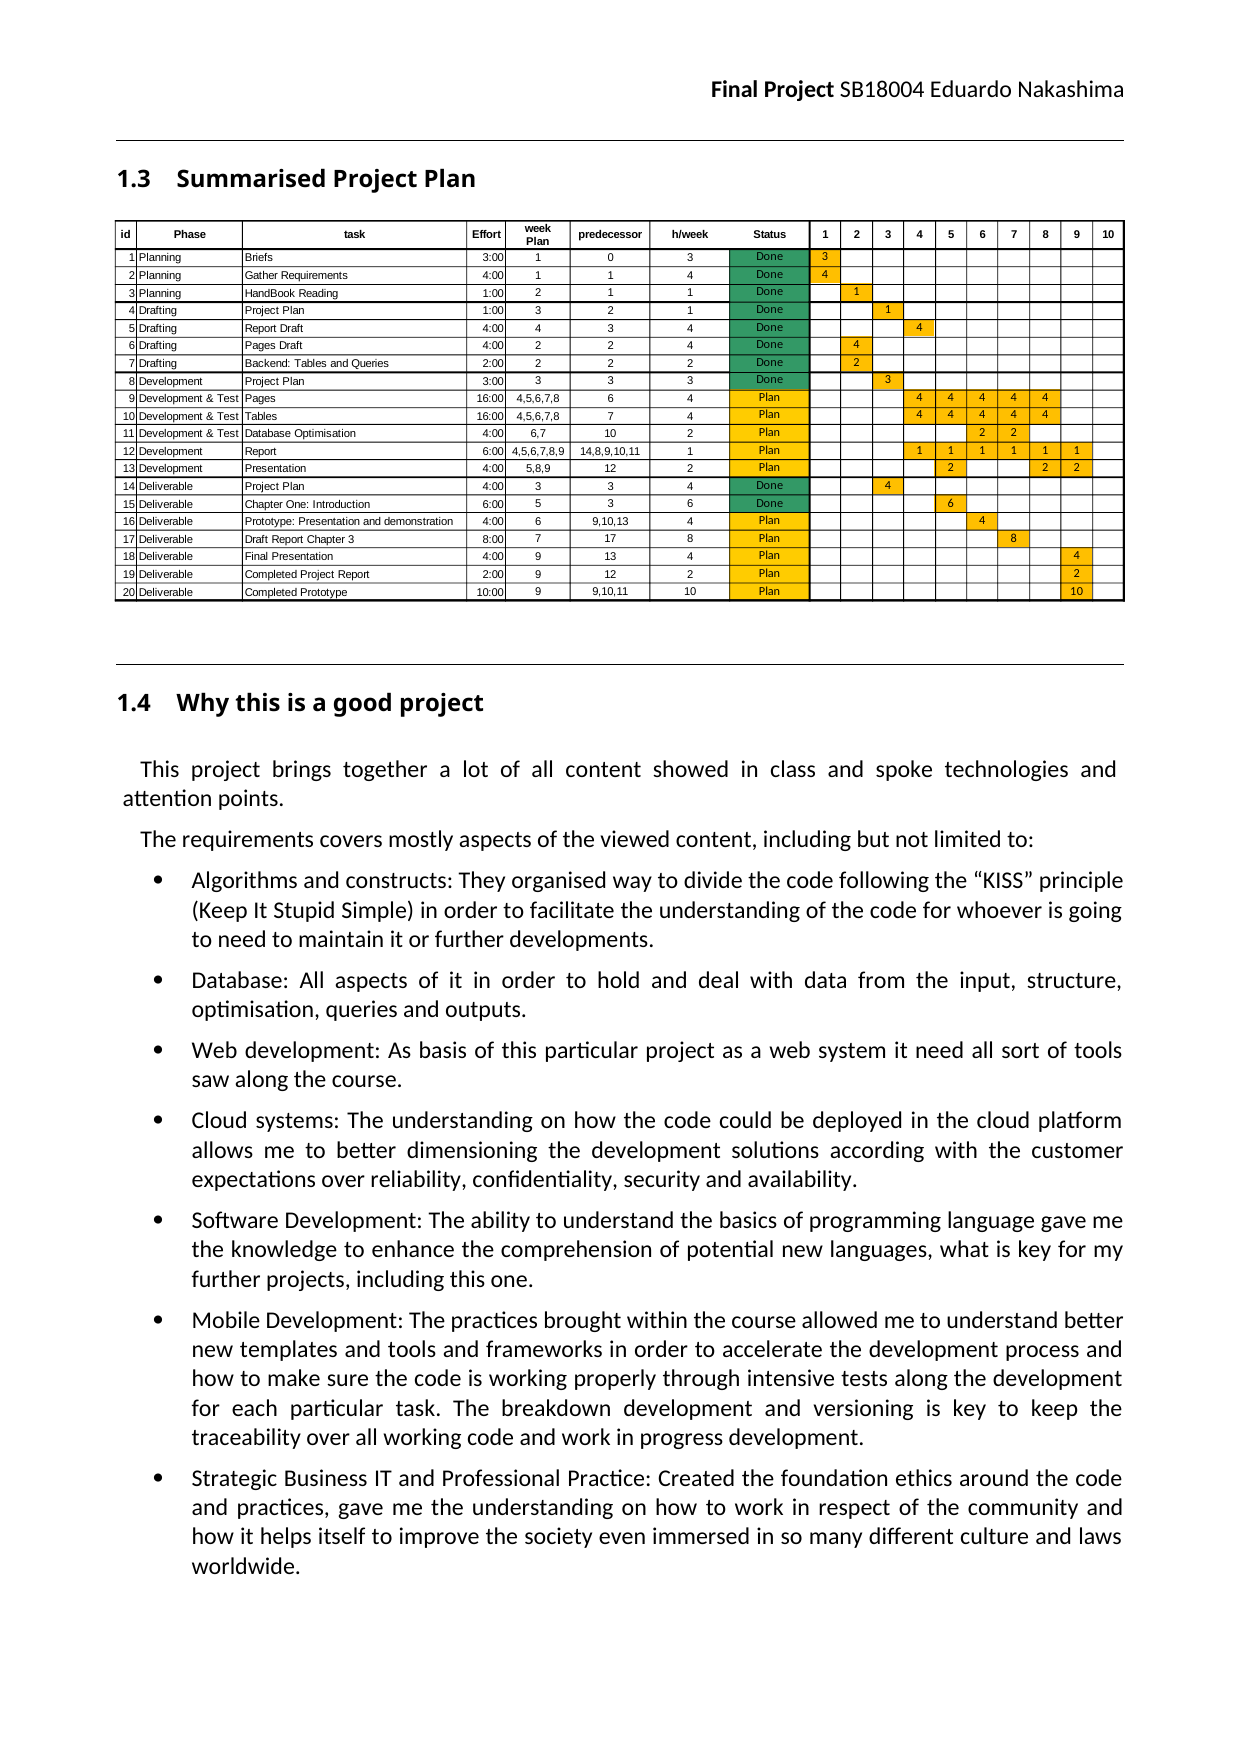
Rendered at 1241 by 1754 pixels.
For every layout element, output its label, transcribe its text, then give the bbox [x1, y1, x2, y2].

list Cloud systems: The understanding on how the code could be deployed in the cloud platform allows me to better dimensioning the development solutions according with the customer expectations over reliability, confidentiality, security and availability. [154, 1106, 1124, 1193]
list Strategic Business IT and Professional Practice: Created the foundation ethics around the code and practices, gave me the understanding on how to work in respect of the community and how it helps itself to improve the society even immersed in so many different culture and laws worldwide. [154, 1463, 1124, 1580]
subtitle Summarised Project Plan [116, 141, 1124, 194]
list Database: All aspects of it in order to hold and deal with data from the input, structure, optimisation, queries and outputs. [154, 965, 1124, 1023]
subtitle Why this is a good project [116, 665, 1124, 718]
list Algorithms and constructs: They organised way to divide the code following the “KISS” principle (Keep It Stupid Simple) in order to facilitate the understanding of the code for whoever is going to need to maintain it or further developments. [154, 865, 1124, 953]
list Mobile Development: The practices brought within the course allowed me to understand better new templates and tools and frameworks in order to accelerate the development process and how to make sure the code is working properly through intensive tests along the development for each particular task. The breakdown development and versioning is key to keep the traceability over all working code and work in progress development. [154, 1305, 1124, 1451]
text The requirements covers mostly aspects of the viewed content, including but not limited to: [122, 824, 1118, 854]
list Web development: As basis of this particular project as a web system it need all sort of tools saw along the course. [154, 1035, 1124, 1094]
text This project brings together a lot of all content showed in class and spoke technologies and attention points. [122, 754, 1118, 813]
list Software Development: The ability to understand the basics of programming language gave me the knowledge to enhance the comprehension of potential new languages, what is key for my further projects, including this one. [154, 1205, 1124, 1293]
